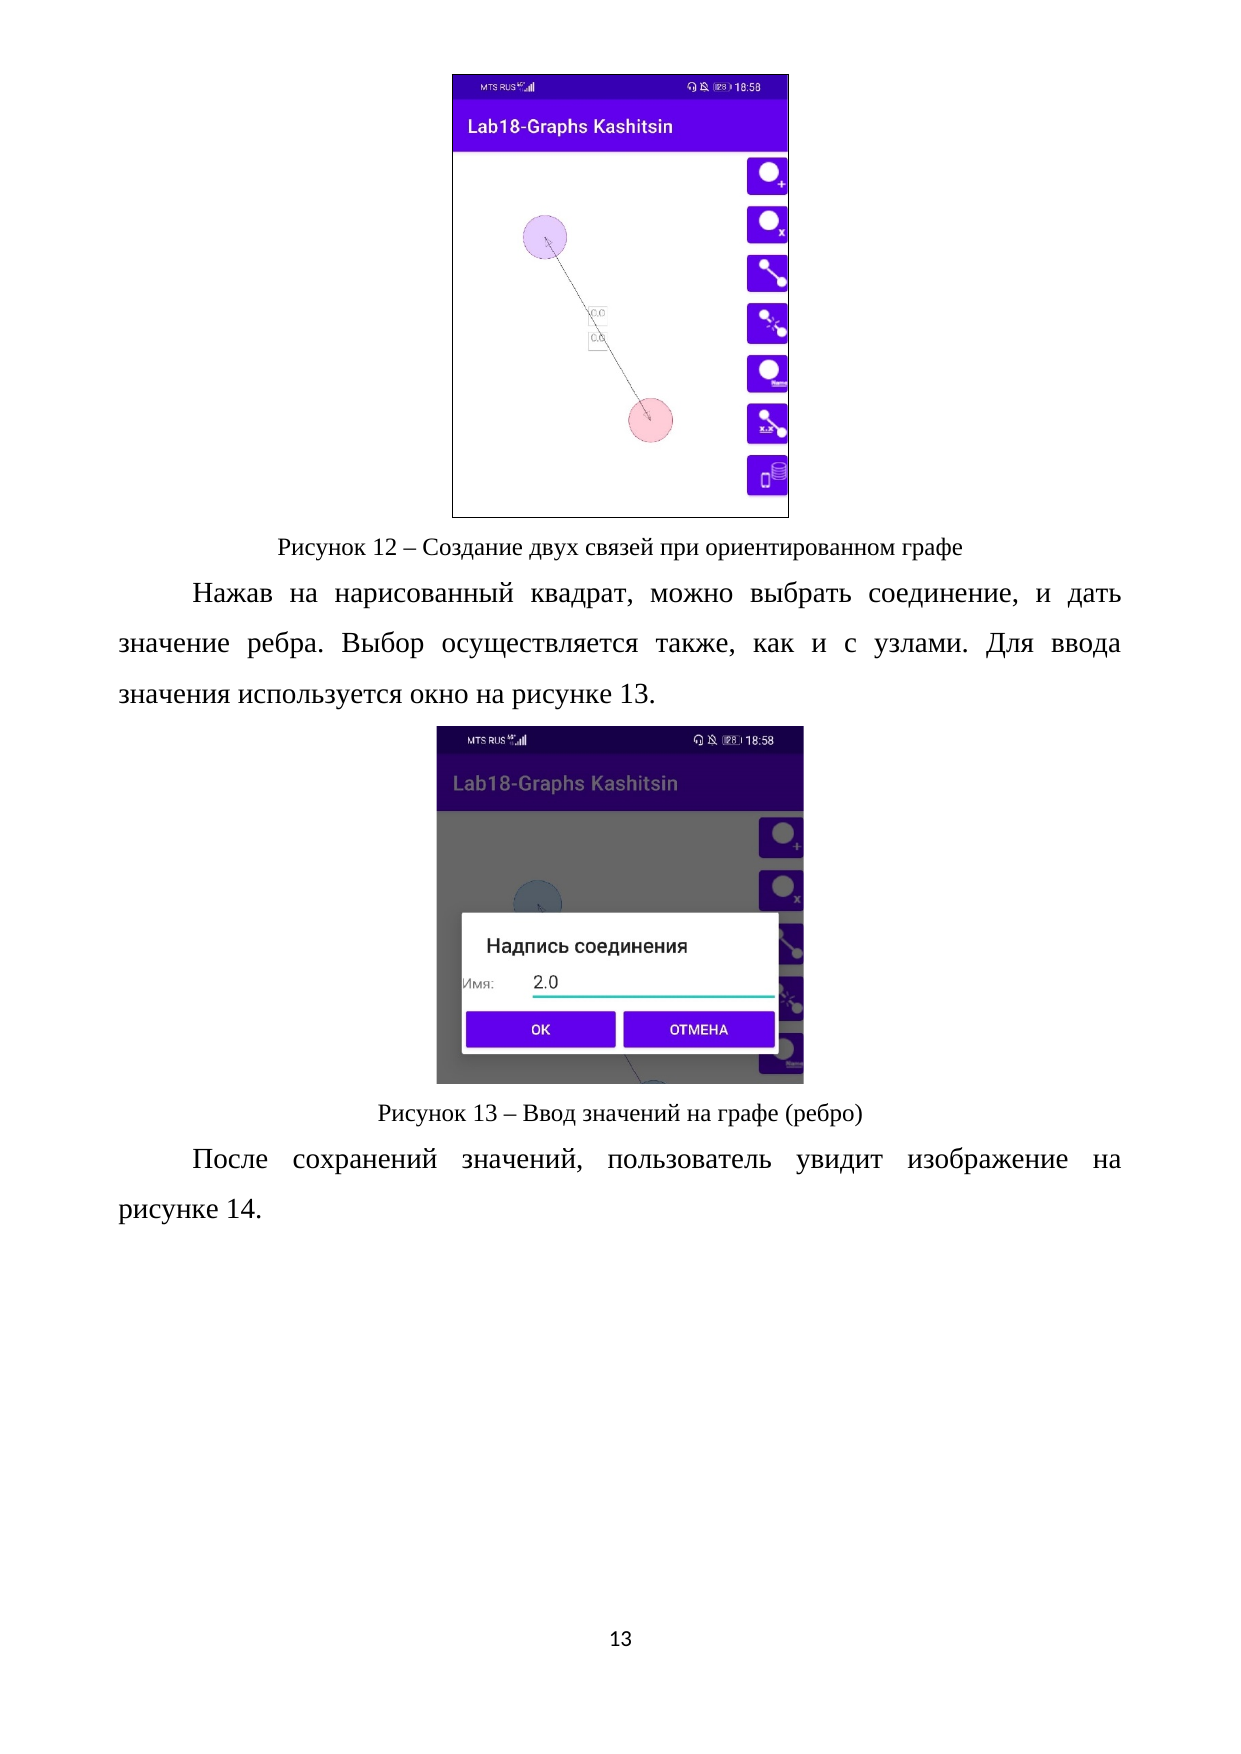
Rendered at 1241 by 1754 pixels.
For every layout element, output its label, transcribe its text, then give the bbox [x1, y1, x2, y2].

text Рисунок 12 – Создание двух связей при ориентированном графе [118, 532, 1122, 561]
text Рисунок 13 – Ввод значений на графе (ребро) [118, 1098, 1122, 1126]
text После сохранений значений, пользователь увидит изображение на рисунке 14. [118, 1141, 1122, 1224]
text Нажав на нарисованный квадрат, можно выбрать соединение, и дать значение ребра. Выбор осуществляется также, как и с узлами. Для ввода значения используется окно на рисунке 13. [118, 575, 1122, 709]
